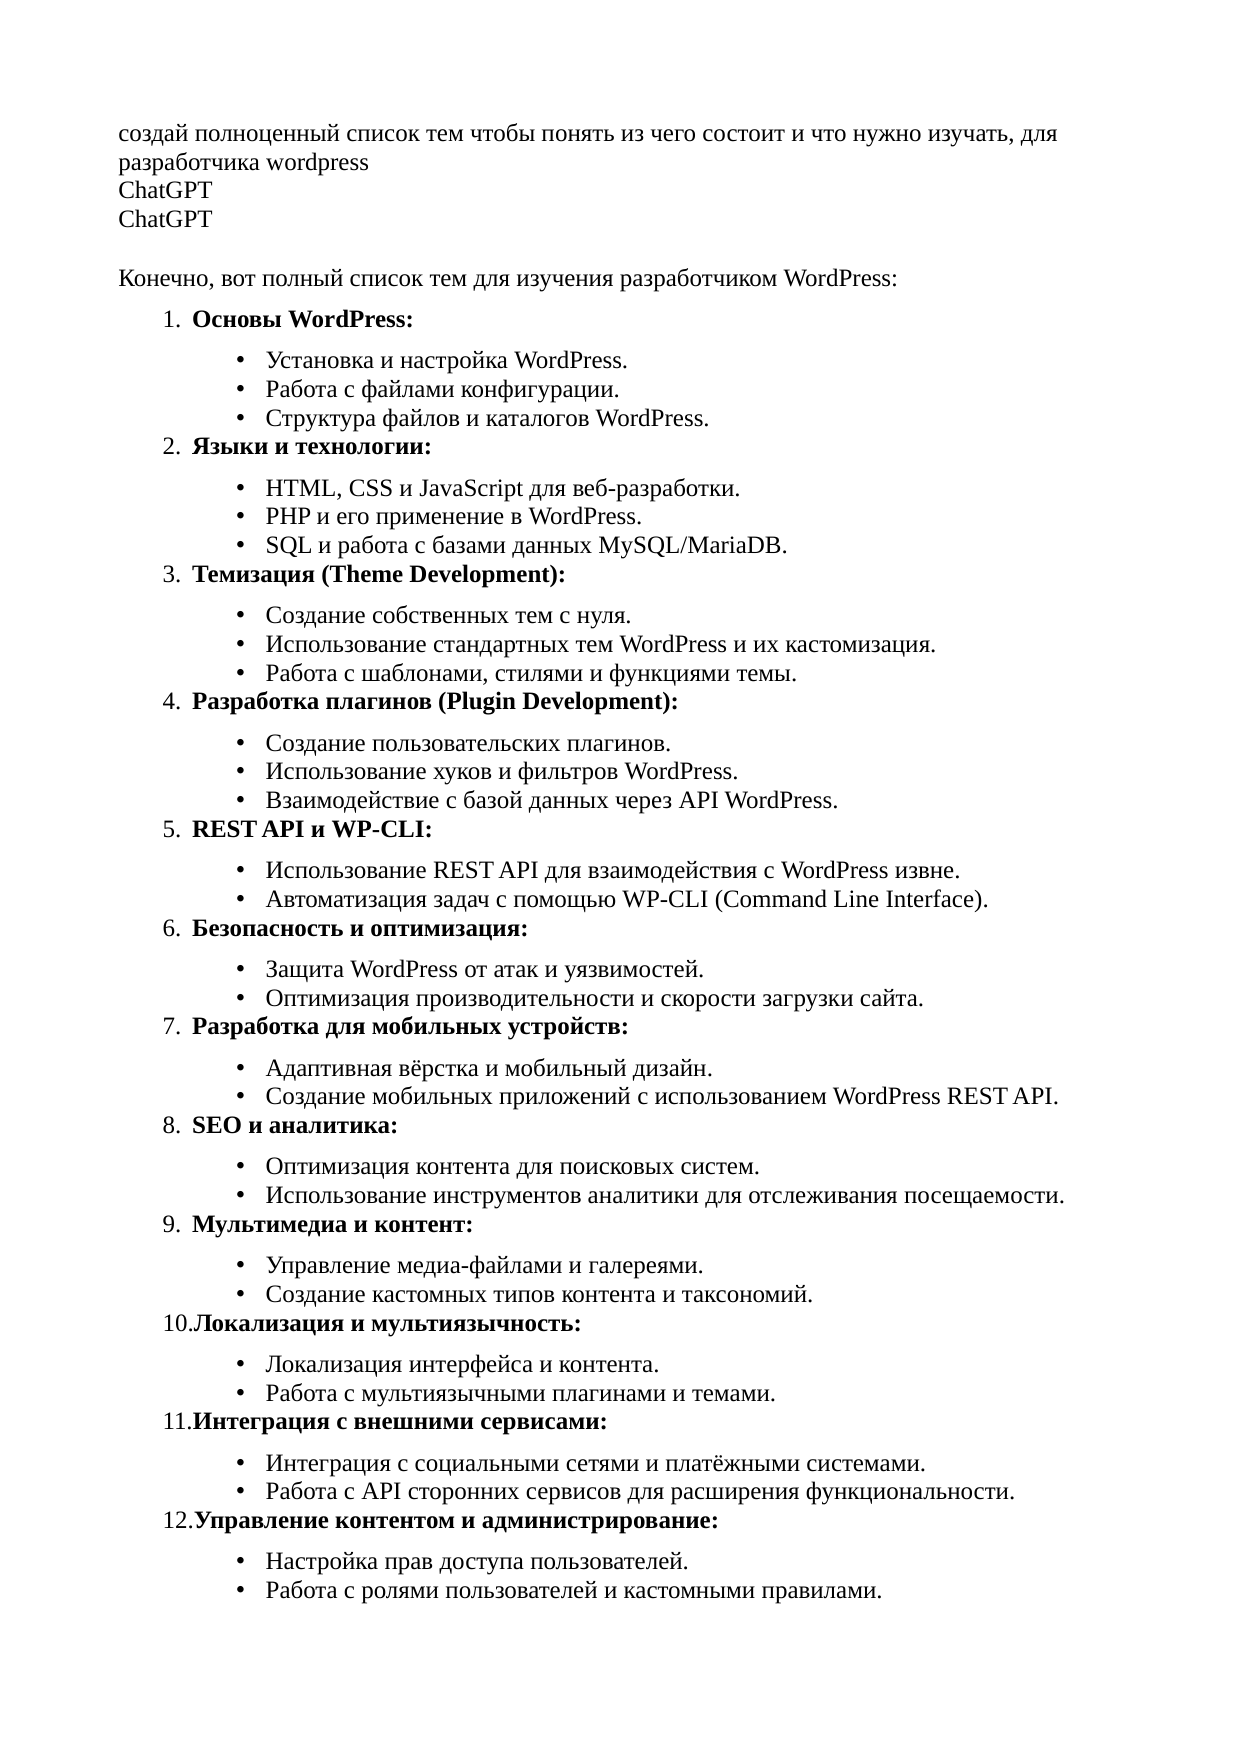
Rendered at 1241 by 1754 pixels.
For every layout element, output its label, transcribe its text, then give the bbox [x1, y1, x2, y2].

list Установка и настройка WordPress. [236, 345, 1122, 374]
list Создание собственных тем с нуля. [236, 600, 1122, 629]
list Оптимизация контента для поисковых систем. [236, 1151, 1122, 1180]
list Основы WordPress: [162, 304, 1122, 333]
list Работа с файлами конфигурации. [236, 374, 1122, 403]
list Языки и технологии: [162, 431, 1122, 460]
list Взаимодействие с базой данных через API WordPress. [236, 785, 1122, 814]
list Работа с шаблонами, стилями и функциями темы. [236, 658, 1122, 686]
list Управление медиа-файлами и галереями. [236, 1250, 1122, 1279]
list Автоматизация задач с помощью WP-CLI (Command Line Interface). [236, 884, 1122, 913]
list Локализация интерфейса и контента. [236, 1349, 1122, 1378]
list Защита WordPress от атак и уязвимостей. [236, 954, 1122, 983]
list HTML, CSS и JavaScript для веб-разработки. [236, 473, 1122, 501]
list Работа с мультиязычными плагинами и темами. [236, 1378, 1122, 1406]
list SQL и работа с базами данных MySQL/MariaDB. [236, 530, 1122, 559]
list REST API и WP-CLI: [162, 814, 1122, 843]
list Настройка прав доступа пользователей. [236, 1546, 1122, 1575]
list Локализация и мультиязычность: [162, 1308, 1122, 1336]
list Интеграция с внешними сервисами: [162, 1406, 1122, 1435]
list Интеграция с социальными сетями и платёжными системами. [236, 1448, 1122, 1476]
list SEO и аналитика: [162, 1110, 1122, 1139]
list Создание кастомных типов контента и таксономий. [236, 1279, 1122, 1308]
list Работа с ролями пользователей и кастомными правилами. [236, 1575, 1122, 1604]
list Мультимедиа и контент: [162, 1209, 1122, 1238]
list Создание пользовательских плагинов. [236, 728, 1122, 756]
list Структура файлов и каталогов WordPress. [236, 403, 1122, 431]
list Работа с API сторонних сервисов для расширения функциональности. [236, 1476, 1122, 1505]
list Использование инструментов аналитики для отслеживания посещаемости. [236, 1180, 1122, 1209]
list Оптимизация производительности и скорости загрузки сайта. [236, 983, 1122, 1011]
list Использование REST API для взаимодействия с WordPress извне. [236, 855, 1122, 884]
list Использование хуков и фильтров WordPress. [236, 756, 1122, 785]
list Использование стандартных тем WordPress и их кастомизация. [236, 629, 1122, 658]
text ChatGPT [118, 204, 1122, 233]
list Управление контентом и администрирование: [162, 1505, 1122, 1534]
list PHP и его применение в WordPress. [236, 501, 1122, 530]
list Темизация (Theme Development): [162, 559, 1122, 588]
list Адаптивная вёрстка и мобильный дизайн. [236, 1053, 1122, 1081]
text Конечно, вот полный список тем для изучения разработчиком WordPress: [118, 263, 1122, 291]
list Создание мобильных приложений с использованием WordPress REST API. [236, 1081, 1122, 1110]
text создай полноценный список тем чтобы понять из чего состоит и что нужно изучать, для разработчика wordpress [118, 118, 1122, 176]
list Разработка плагинов (Plugin Development): [162, 686, 1122, 715]
list Безопасность и оптимизация: [162, 913, 1122, 941]
list Разработка для мобильных устройств: [162, 1011, 1122, 1040]
text ChatGPT [118, 176, 1122, 204]
